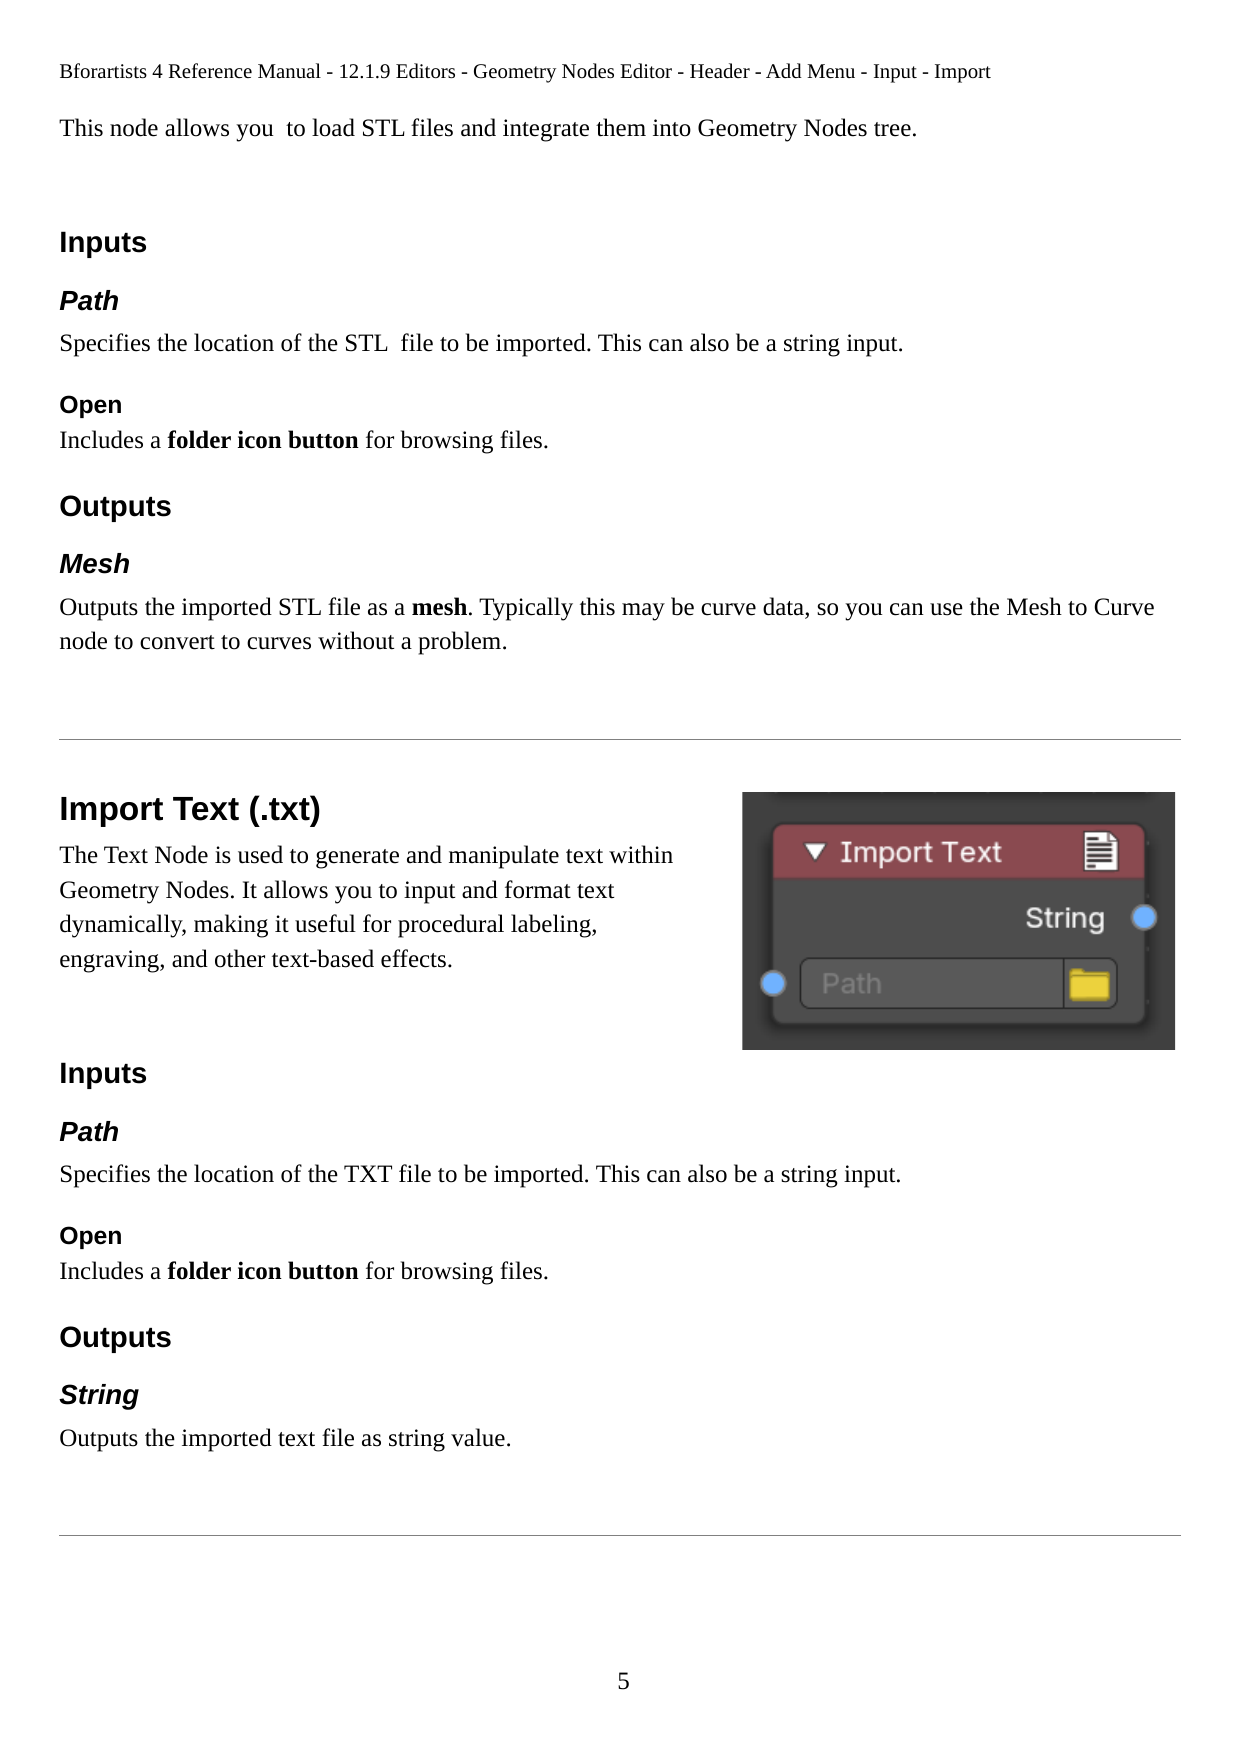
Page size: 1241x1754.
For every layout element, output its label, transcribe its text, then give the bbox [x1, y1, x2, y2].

subtitle Open [59, 1221, 1181, 1250]
subtitle Inputs [59, 225, 1181, 259]
subtitle Path [59, 1115, 1181, 1147]
subtitle Outputs [59, 1319, 1181, 1353]
subtitle Outputs [59, 488, 1181, 522]
subtitle Path [59, 284, 1181, 316]
text Outputs the imported text file as string value. [59, 1423, 1181, 1451]
text Specifies the location of the STL file to be imported. This can also be a string input. [59, 328, 1181, 357]
text Includes a folder icon button for browsing files. [59, 1256, 1181, 1285]
subtitle Inputs [59, 1056, 1181, 1090]
subtitle Import Text (.txt) [59, 789, 1181, 828]
picture [742, 792, 1175, 1050]
text Outputs the imported STL file as a mesh. Typically this may be curve data, so you can use the Mesh to Curve node to convert to curves without a problem. [59, 592, 1181, 655]
subtitle String [59, 1378, 1181, 1410]
subtitle Open [59, 390, 1181, 418]
text This node allows you to load STL files and integrate them into Geometry Nodes tree. [59, 113, 1181, 141]
subtitle Mesh [59, 547, 1181, 579]
text Specifies the location of the TXT file to be imported. This can also be a string input. [59, 1159, 1181, 1188]
text Includes a folder icon button for browsing files. [59, 425, 1181, 453]
text The Text Node is used to generate and manipulate text within Geometry Nodes. It allows you to input and format text dynamically, making it useful for procedural labeling, engraving, and other text-based effects. [59, 840, 742, 972]
